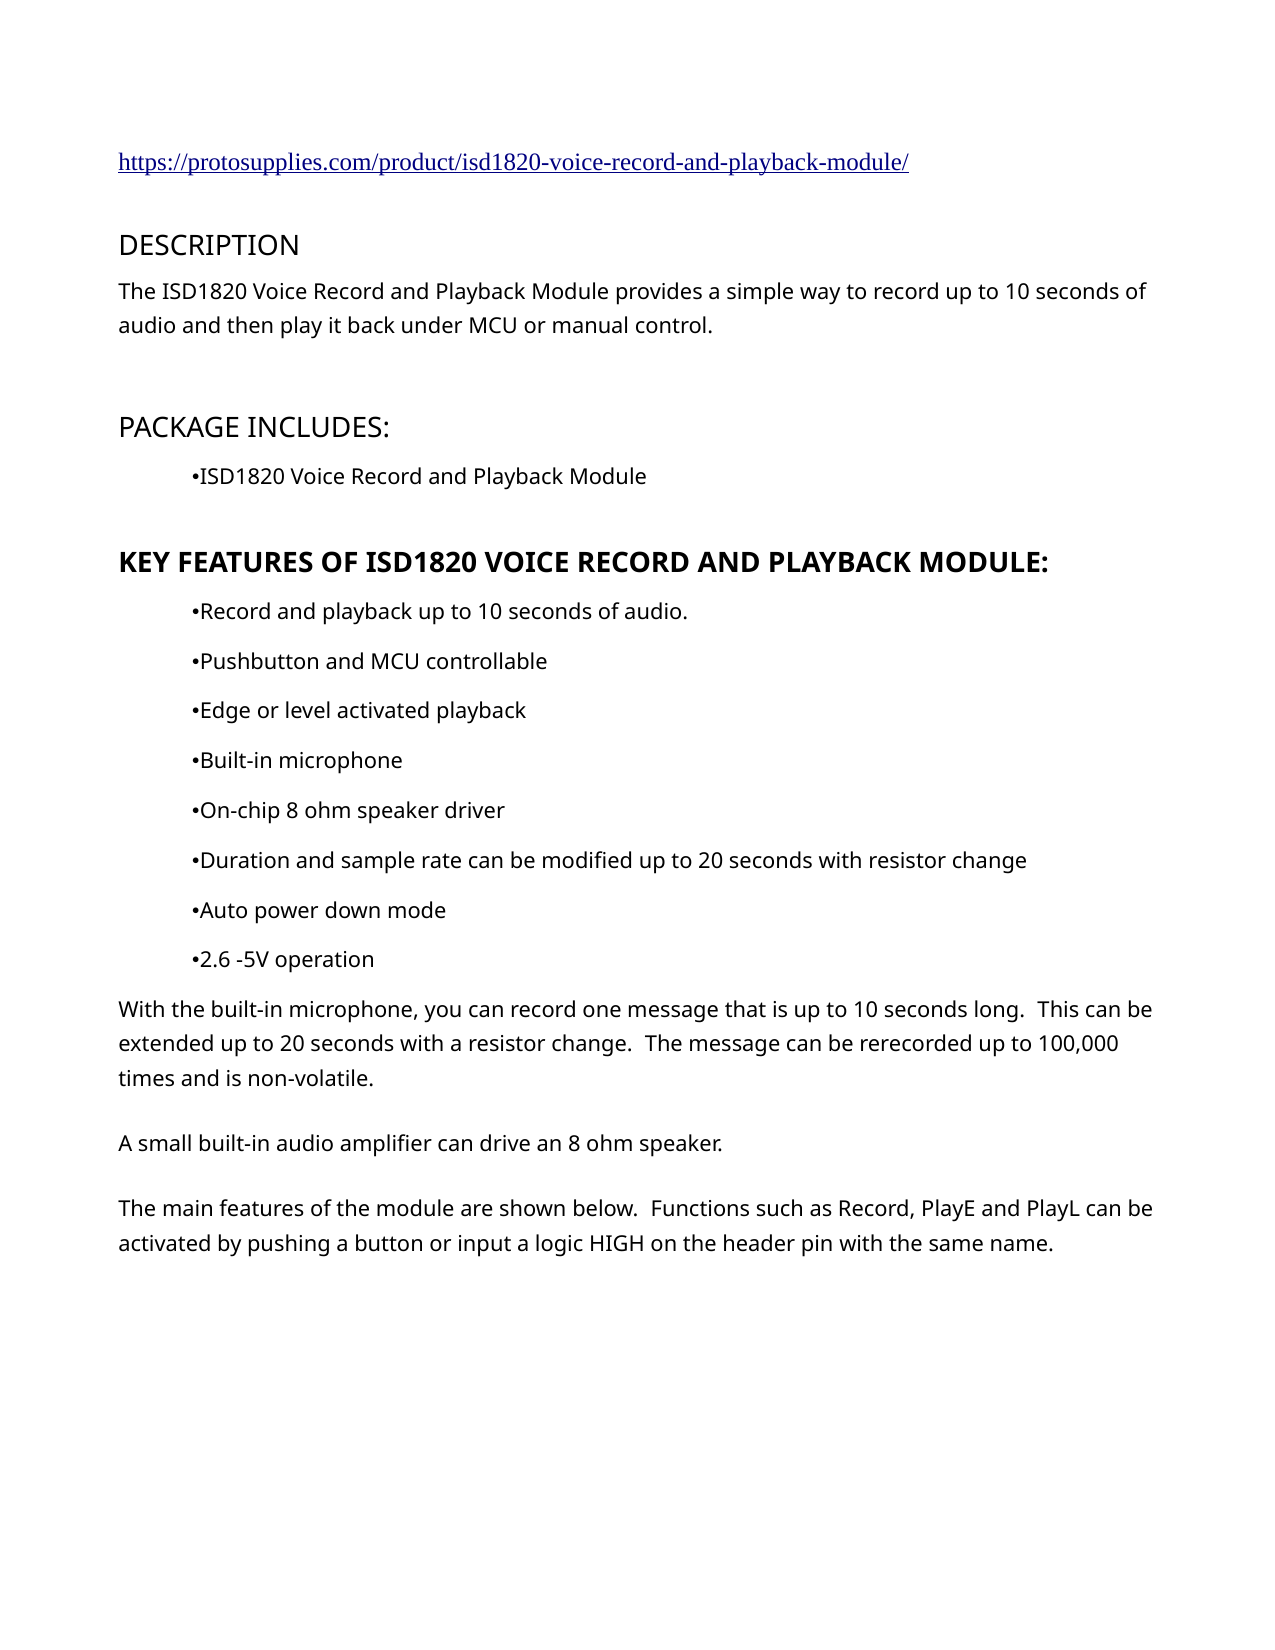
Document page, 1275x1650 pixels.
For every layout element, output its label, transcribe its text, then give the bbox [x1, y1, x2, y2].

subtitle KEY FEATURES OF ISD1820 VOICE RECORD AND PLAYBACK MODULE: [118, 542, 1157, 580]
list ISD1820 Voice Record and Playback Module [118, 461, 1157, 491]
text With the built-in microphone, you can record one message that is up to 10 seconds long. This can be extended up to 20 seconds with a resistor change. The message can be rerecorded up to 100,000 times and is non-volatile. [118, 994, 1157, 1092]
text https://protosupplies.com/product/isd1820-voice-record-and-playback-module/ [118, 147, 1157, 176]
subtitle PACKAGE INCLUDES: [118, 407, 1157, 445]
subtitle DESCRIPTION [118, 225, 1157, 263]
list Edge or level activated playback [118, 695, 1157, 725]
list Auto power down mode [118, 894, 1157, 924]
list Built-in microphone [118, 745, 1157, 775]
list Pushbutton and MCU controllable [118, 646, 1157, 675]
list Record and playback up to 10 seconds of audio. [118, 596, 1157, 626]
text The main features of the module are shown below. Functions such as Record, PlayE and PlayL can be activated by pushing a button or input a logic HIGH on the header pin with the same name. [118, 1193, 1157, 1257]
list On-chip 8 ohm speaker driver [118, 795, 1157, 825]
text A small built-in audio amplifier can drive an 8 ohm speaker. [118, 1128, 1157, 1158]
text The ISD1820 Voice Record and Playback Module provides a simple way to record up to 10 seconds of audio and then play it back under MCU or manual control. [118, 276, 1157, 340]
list 2.6 -5V operation [118, 944, 1157, 974]
list Duration and sample rate can be modified up to 20 seconds with resistor change [118, 845, 1157, 874]
